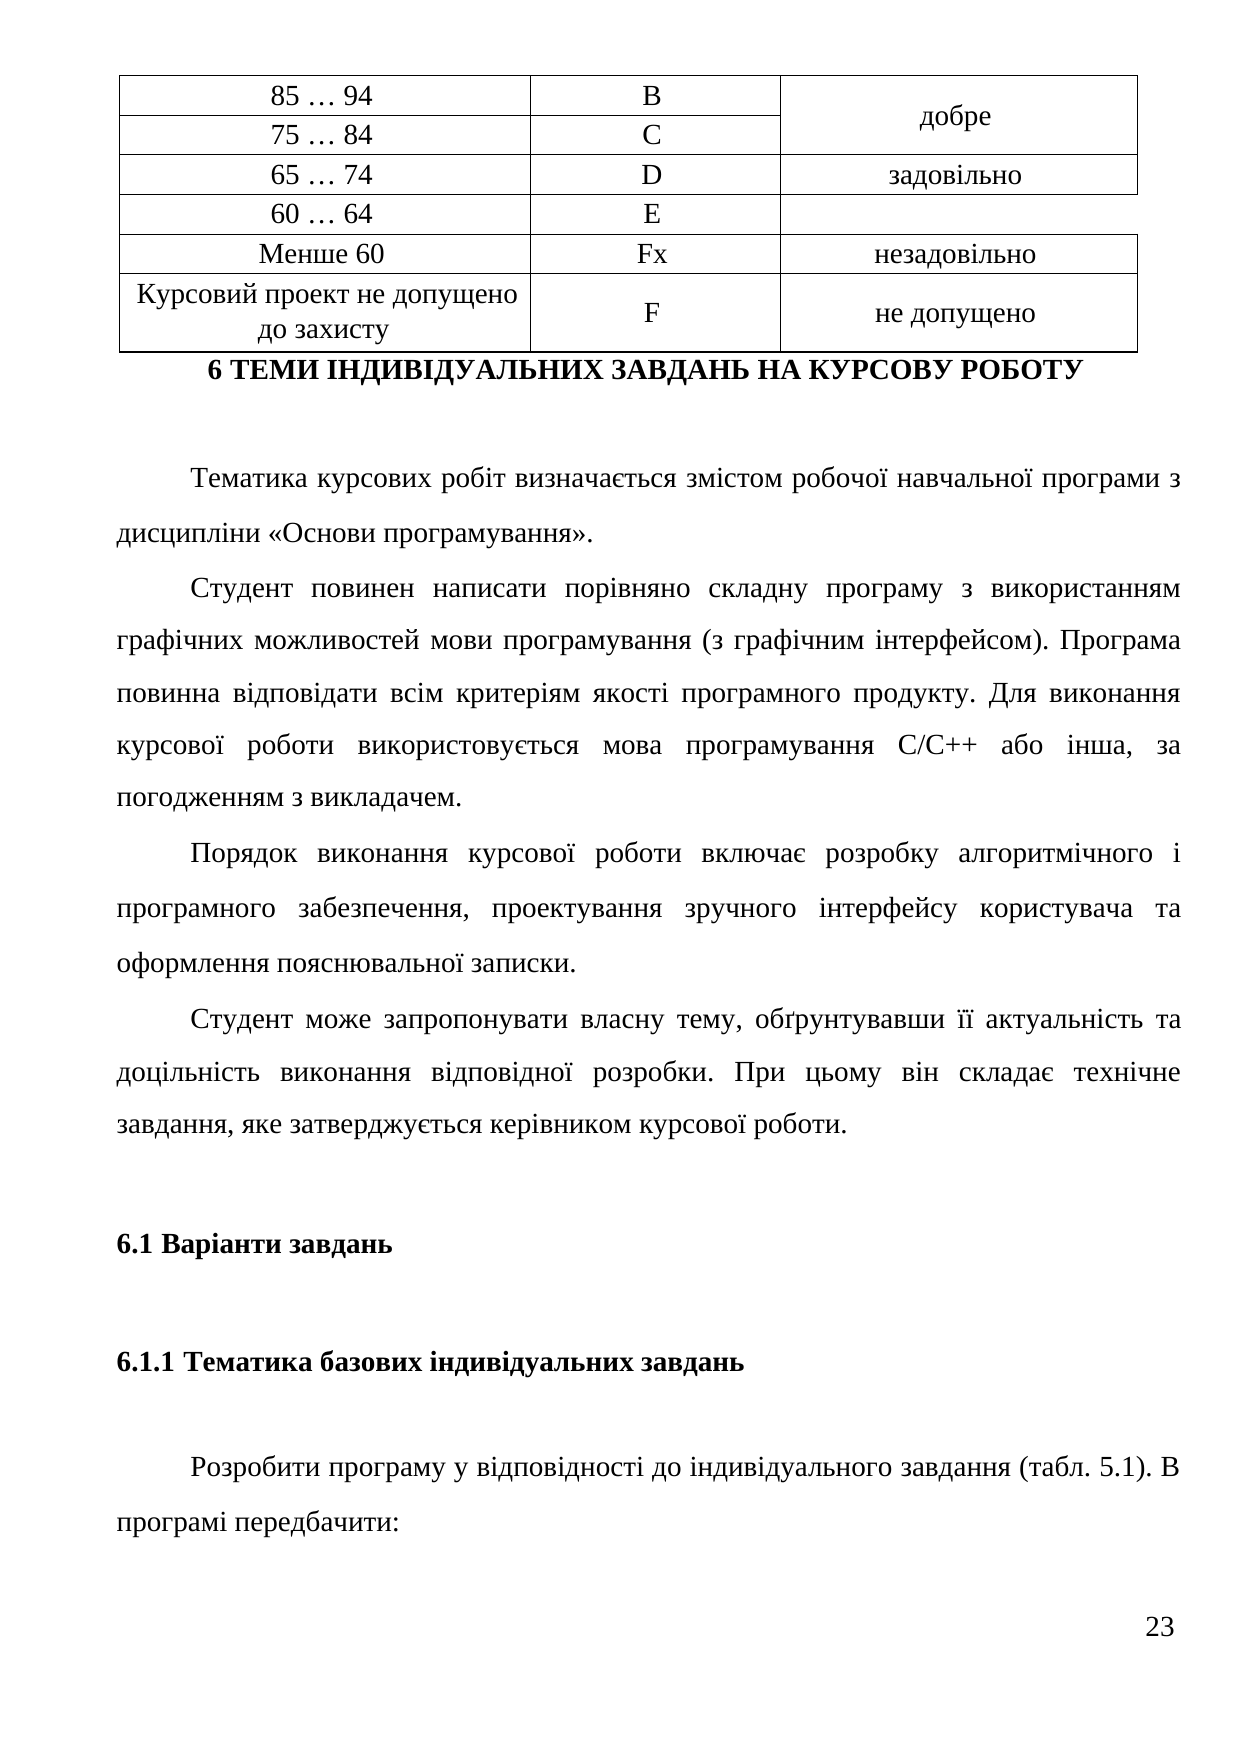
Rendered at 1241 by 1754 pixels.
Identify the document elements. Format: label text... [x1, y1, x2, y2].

table_cell незадовільно [781, 235, 1137, 273]
table_cell F [531, 274, 780, 351]
table_cell D [531, 155, 780, 194]
table_cell 60 … 64 [120, 195, 530, 233]
text Розробити програму у відповідності до індивідуального завдання (табл. 5.1). В програмі передбачити: [116, 1449, 1182, 1538]
table_cell С [531, 116, 780, 154]
table_cell Менше 60 [120, 235, 530, 273]
table_cell не допущено [781, 274, 1137, 351]
subtitle Тематика базових індивідуальних завдань [116, 1344, 1188, 1378]
text Студент може запропонувати власну тему, обґрунтувавши її актуальність та доцільність виконання відповідної розробки. При цьому він складає технічне завдання, яке затверджується керівником курсової роботи. [116, 1001, 1182, 1140]
table_cell 75 … 84 [120, 116, 530, 154]
table_cell задовільно [781, 155, 1137, 194]
table_cell Fx [531, 235, 780, 273]
table_cell 85 … 94 [120, 76, 530, 114]
text Студент повинен написати порівняно складну програму з використанням графічних можливостей мови програмування (з графічним інтерфейсом). Програма повинна відповідати всім критеріям якості програмного продукту. Для виконання курсової роботи використовується мова програмування С/С++ або інша, за погодженням з викладачем. [116, 570, 1182, 813]
table_cell Курсовий проект не допущено до захисту [120, 274, 530, 351]
text Порядок виконання курсової роботи включає розробку алгоритмічного і програмного забезпечення, проектування зручного інтерфейсу користувача та оформлення пояснювальної записки. [116, 835, 1182, 979]
table_cell В [531, 76, 780, 114]
table_cell 65 … 74 [120, 155, 530, 194]
table_cell Е [531, 195, 780, 233]
table_cell добре [781, 76, 1137, 154]
subtitle ТЕМИ ІНДИВІДУАЛЬНИХ ЗАВДАНЬ НА КУРСОВУ РОБОТУ [112, 352, 1187, 386]
text Тематика курсових робіт визначається змістом робочої навчальної програми з дисципліни «Основи програмування». [116, 460, 1182, 548]
subtitle Варіанти завдань [116, 1227, 1188, 1260]
